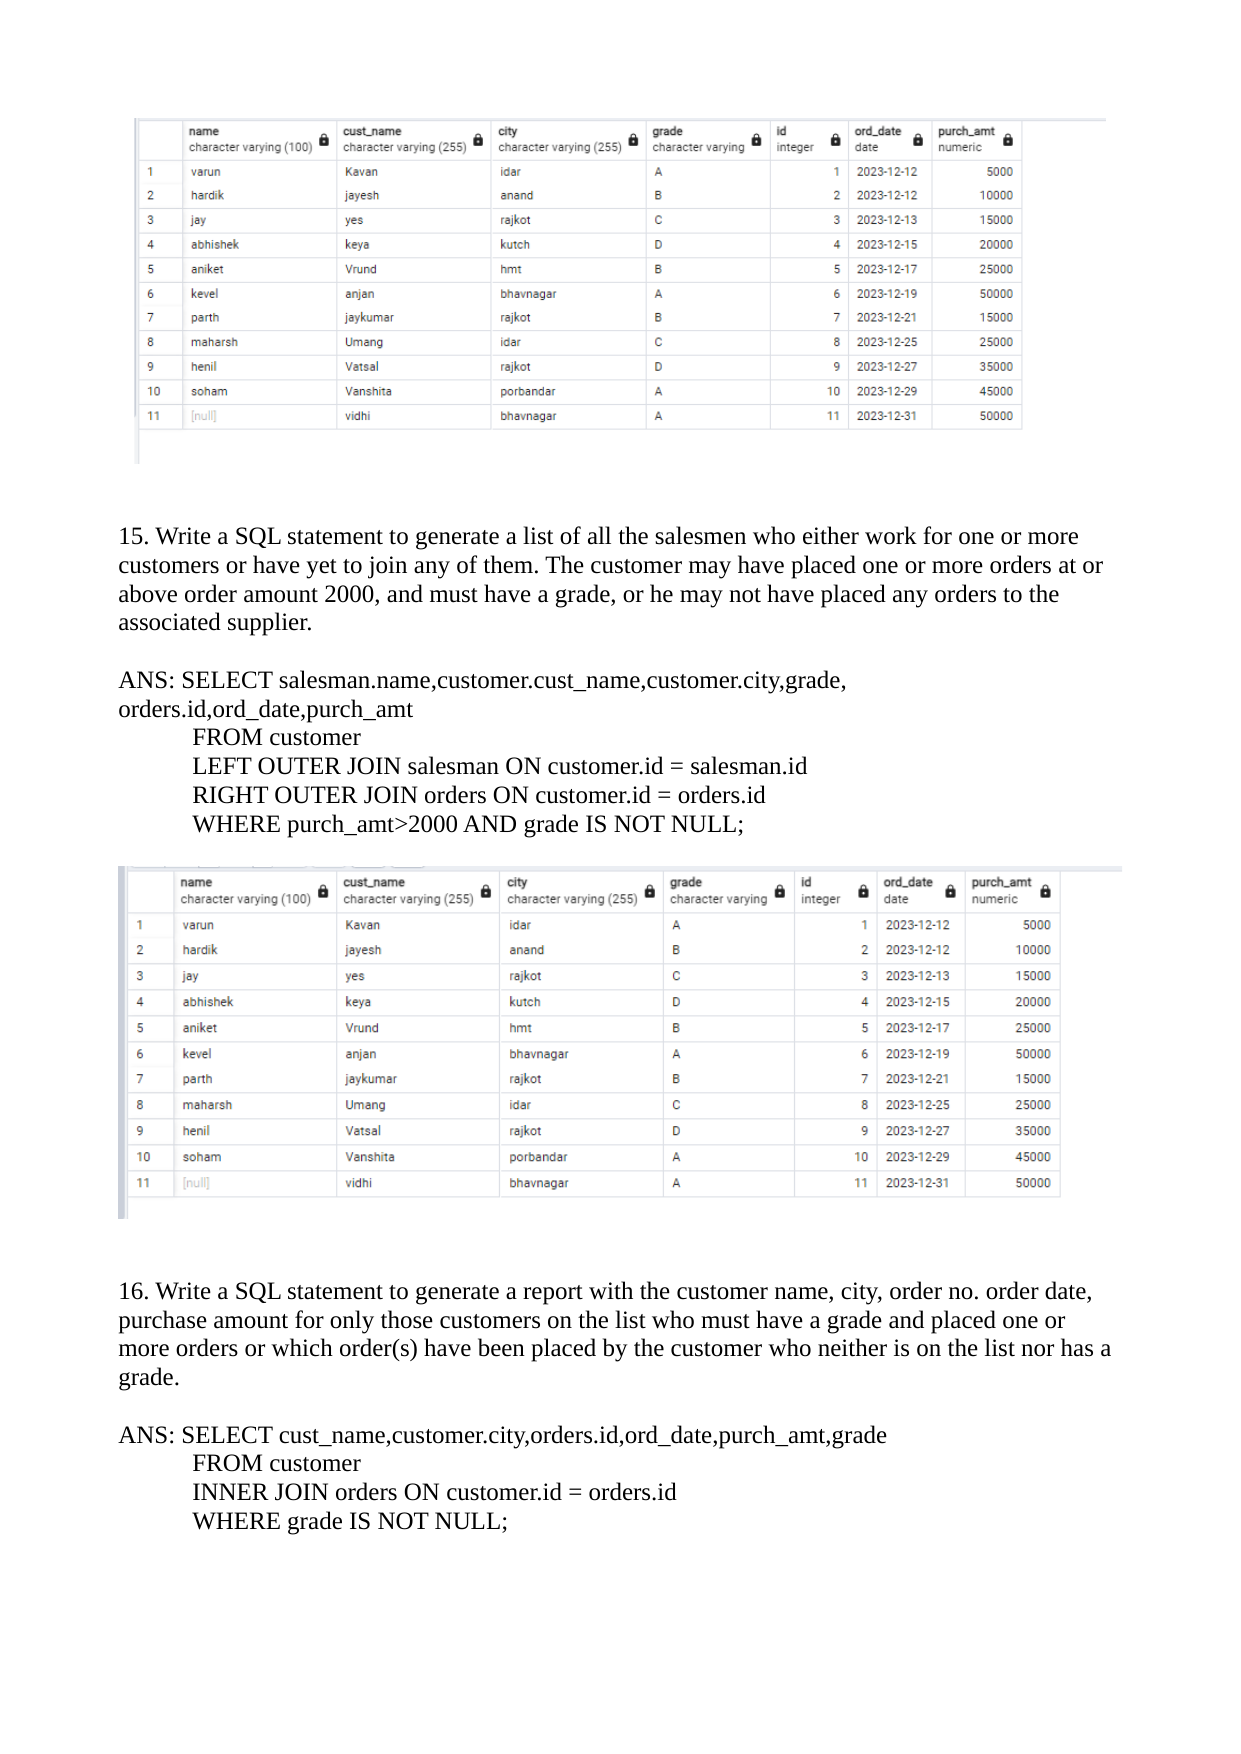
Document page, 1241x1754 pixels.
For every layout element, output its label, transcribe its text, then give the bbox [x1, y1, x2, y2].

text 16. Write a SQL statement to generate a report with the customer name, city, order no. order date, purchase amount for only those customers on the list who must have a grade and placed one or more orders or which order(s) have been placed by the customer who neither is on the list nor has a grade. [118, 1276, 1122, 1391]
text WHERE purch_amt>2000 AND grade IS NOT NULL; [118, 809, 1122, 837]
text FROM customer [118, 722, 1122, 751]
text ANS: SELECT cust_name,customer.city,orders.id,ord_date,purch_amt,grade [118, 1420, 1122, 1448]
text FROM customer [118, 1448, 1122, 1477]
text INNER JOIN orders ON customer.id = orders.id [118, 1477, 1122, 1506]
picture [134, 118, 1106, 464]
text 15. Write a SQL statement to generate a list of all the salesmen who either work for one or more customers or have yet to join any of them. The customer may have placed one or more orders at or above order amount 2000, and must have a grade, or he may not have placed any orders to the associated supplier. [118, 521, 1122, 636]
text ANS: SELECT salesman.name,customer.cust_name,customer.city,grade, [118, 665, 1122, 694]
text LEFT OUTER JOIN salesman ON customer.id = salesman.id [118, 751, 1122, 780]
text WHERE grade IS NOT NULL; [118, 1506, 1122, 1535]
text orders.id,ord_date,purch_amt [118, 694, 1122, 722]
picture [118, 866, 1123, 1219]
text RIGHT OUTER JOIN orders ON customer.id = orders.id [118, 780, 1122, 809]
